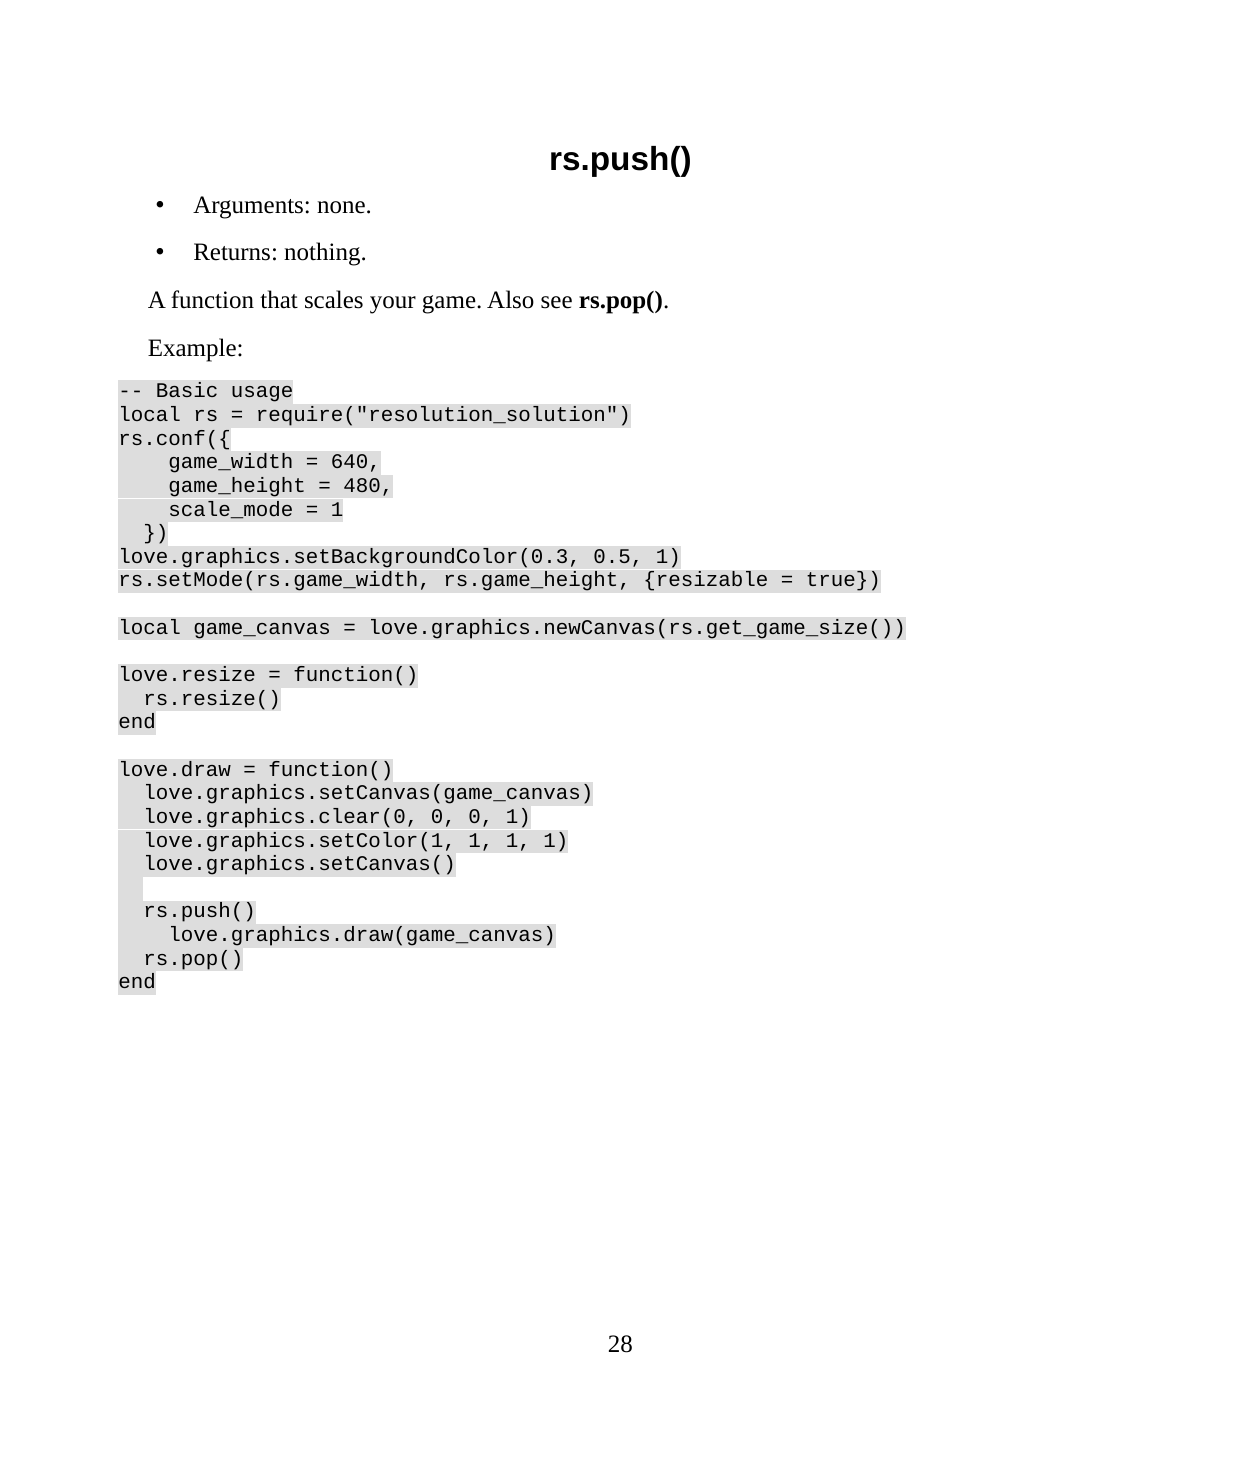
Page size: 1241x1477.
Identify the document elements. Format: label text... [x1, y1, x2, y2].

text game_width = 640, [381, 451, 1122, 475]
text love.draw = function() [393, 759, 1122, 782]
text love.graphics.setBackgroundColor(0.3, 0.5, 1) [681, 546, 1122, 569]
text love.graphics.setCanvas() [456, 853, 1122, 877]
text rs.pop() [243, 948, 1122, 971]
text love.graphics.clear(0, 0, 0, 1) [531, 806, 1122, 829]
text love.resize = function() [418, 664, 1122, 688]
text end [156, 711, 1122, 735]
subtitle rs.push() [118, 139, 1122, 177]
text rs.setMode(rs.game_width, rs.game_height, {resizable = true}) [118, 569, 1122, 593]
text A function that scales your game. Also see rs.pop(). [118, 285, 1122, 314]
text rs.push() [256, 901, 1122, 924]
text -- Basic usage [293, 380, 1122, 404]
text local game_canvas = love.graphics.newCanvas(rs.get_game_size()) [906, 617, 1122, 640]
text scale_mode = 1 [118, 498, 1122, 522]
text rs.resize() [281, 688, 1122, 711]
text end [156, 971, 1122, 995]
list Arguments: none. [156, 190, 1122, 219]
text local rs = require("resolution_solution") [631, 404, 1122, 428]
list Returns: nothing. [156, 237, 1122, 266]
text love.graphics.setCanvas(game_canvas) [593, 782, 1122, 806]
text rs.conf({ [231, 428, 1122, 451]
text }) [168, 522, 1122, 546]
text Example: [118, 333, 1122, 361]
text game_height = 480, [393, 475, 1122, 498]
text love.graphics.setColor(1, 1, 1, 1) [118, 829, 1122, 853]
text love.graphics.draw(game_canvas) [556, 924, 1122, 948]
